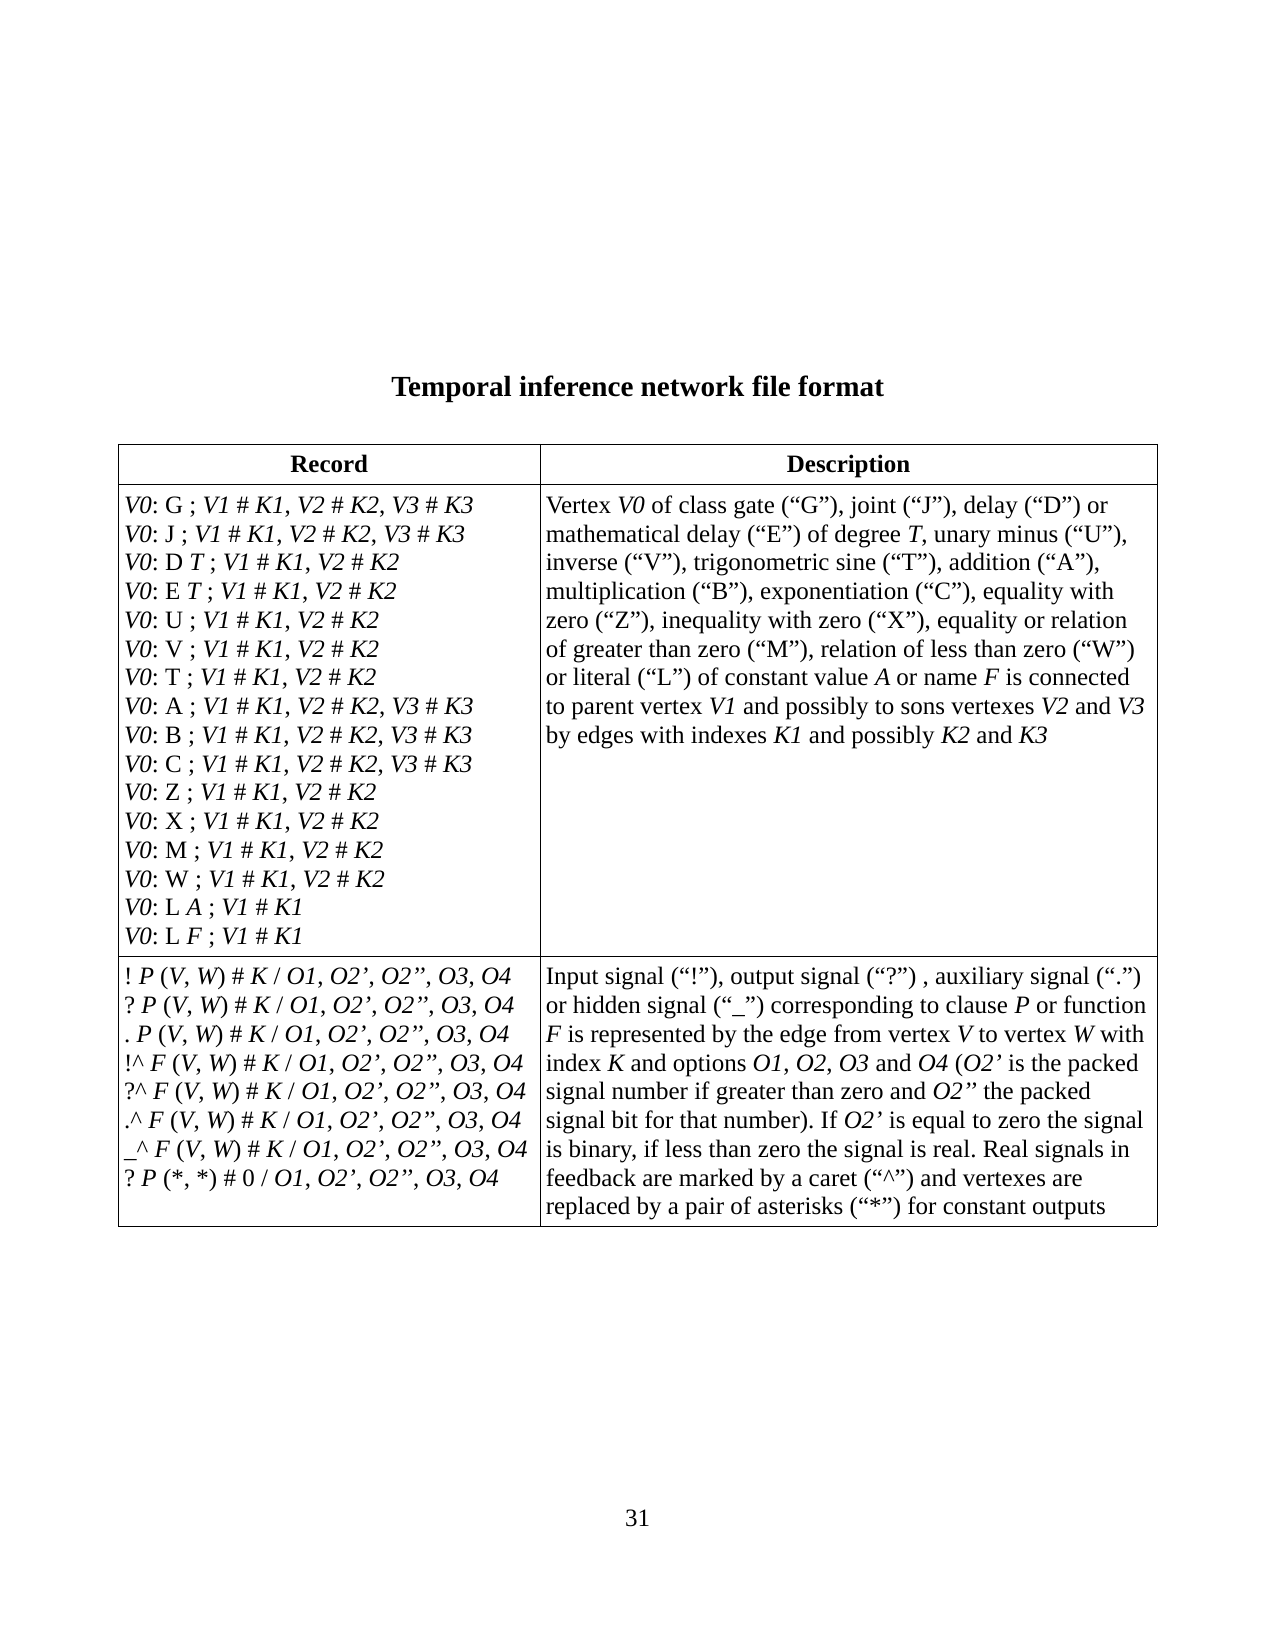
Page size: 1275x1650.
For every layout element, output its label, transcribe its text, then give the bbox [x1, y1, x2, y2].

subtitle Temporal inference network file format [118, 369, 1157, 402]
table_cell V0: G ; V1 # K1, V2 # K2, V3 # K3 V0: J ; V1 # K1, V2 # K2, V3 # K3 V0: D T ; V1 # K1, V2 # K2 V0: E T ; V1 # K1, V2 # K2 V0: U ; V1 # K1, V2 # K2 V0: V ; V1 # K1, V2 # K2 V0: T ; V1 # K1, V2 # K2 V0: A ; V1 # K1, V2 # K2, V3 # K3 V0: B ; V1 # K1, V2 # K2, V3 # K3 V0: C ; V1 # K1, V2 # K2, V3 # K3 V0: Z ; V1 # K1, V2 # K2 V0: X ; V1 # K1, V2 # K2 V0: M ; V1 # K1, V2 # K2 V0: W ; V1 # K1, V2 # K2 V0: L A ; V1 # K1 V0: L F ; V1 # K1 [119, 485, 540, 956]
table_header Record [119, 445, 540, 484]
table_cell Input signal (“!”), output signal (“?”) , auxiliary signal (“.”) or hidden signal (“_”) corresponding to clause P or function F is represented by the edge from vertex V to vertex W with index K and options O1, O2, O3 and O4 (O2’ is the packed signal number if greater than zero and O2’’ the packed signal bit for that number). If O2’ is equal to zero the signal is binary, if less than zero the signal is real. Real signals in feedback are marked by a caret (“^”) and vertexes are replaced by a pair of asterisks (“*”) for constant outputs [541, 957, 1157, 1226]
table_cell ! P (V, W) # K / O1, O2’, O2’’, O3, O4 ? P (V, W) # K / O1, O2’, O2’’, O3, O4 . P (V, W) # K / O1, O2’, O2’’, O3, O4 !^ F (V, W) # K / O1, O2’, O2’’, O3, O4 ?^ F (V, W) # K / O1, O2’, O2’’, O3, O4 .^ F (V, W) # K / O1, O2’, O2’’, O3, O4 _^ F (V, W) # K / O1, O2’, O2’’, O3, O4 ? P (*, *) # 0 / O1, O2’, O2’’, O3, O4 [119, 957, 540, 1226]
table_cell Vertex V0 of class gate (“G”), joint (“J”), delay (“D”) or mathematical delay (“E”) of degree T, unary minus (“U”), inverse (“V”), trigonometric sine (“T”), addition (“A”), multiplication (“B”), exponentiation (“C”), equality with zero (“Z”), inequality with zero (“X”), equality or relation of greater than zero (“M”), relation of less than zero (“W”) or literal (“L”) of constant value A or name F is connected to parent vertex V1 and possibly to sons vertexes V2 and V3 by edges with indexes K1 and possibly K2 and K3 [541, 485, 1157, 956]
table_header Description [541, 445, 1157, 484]
